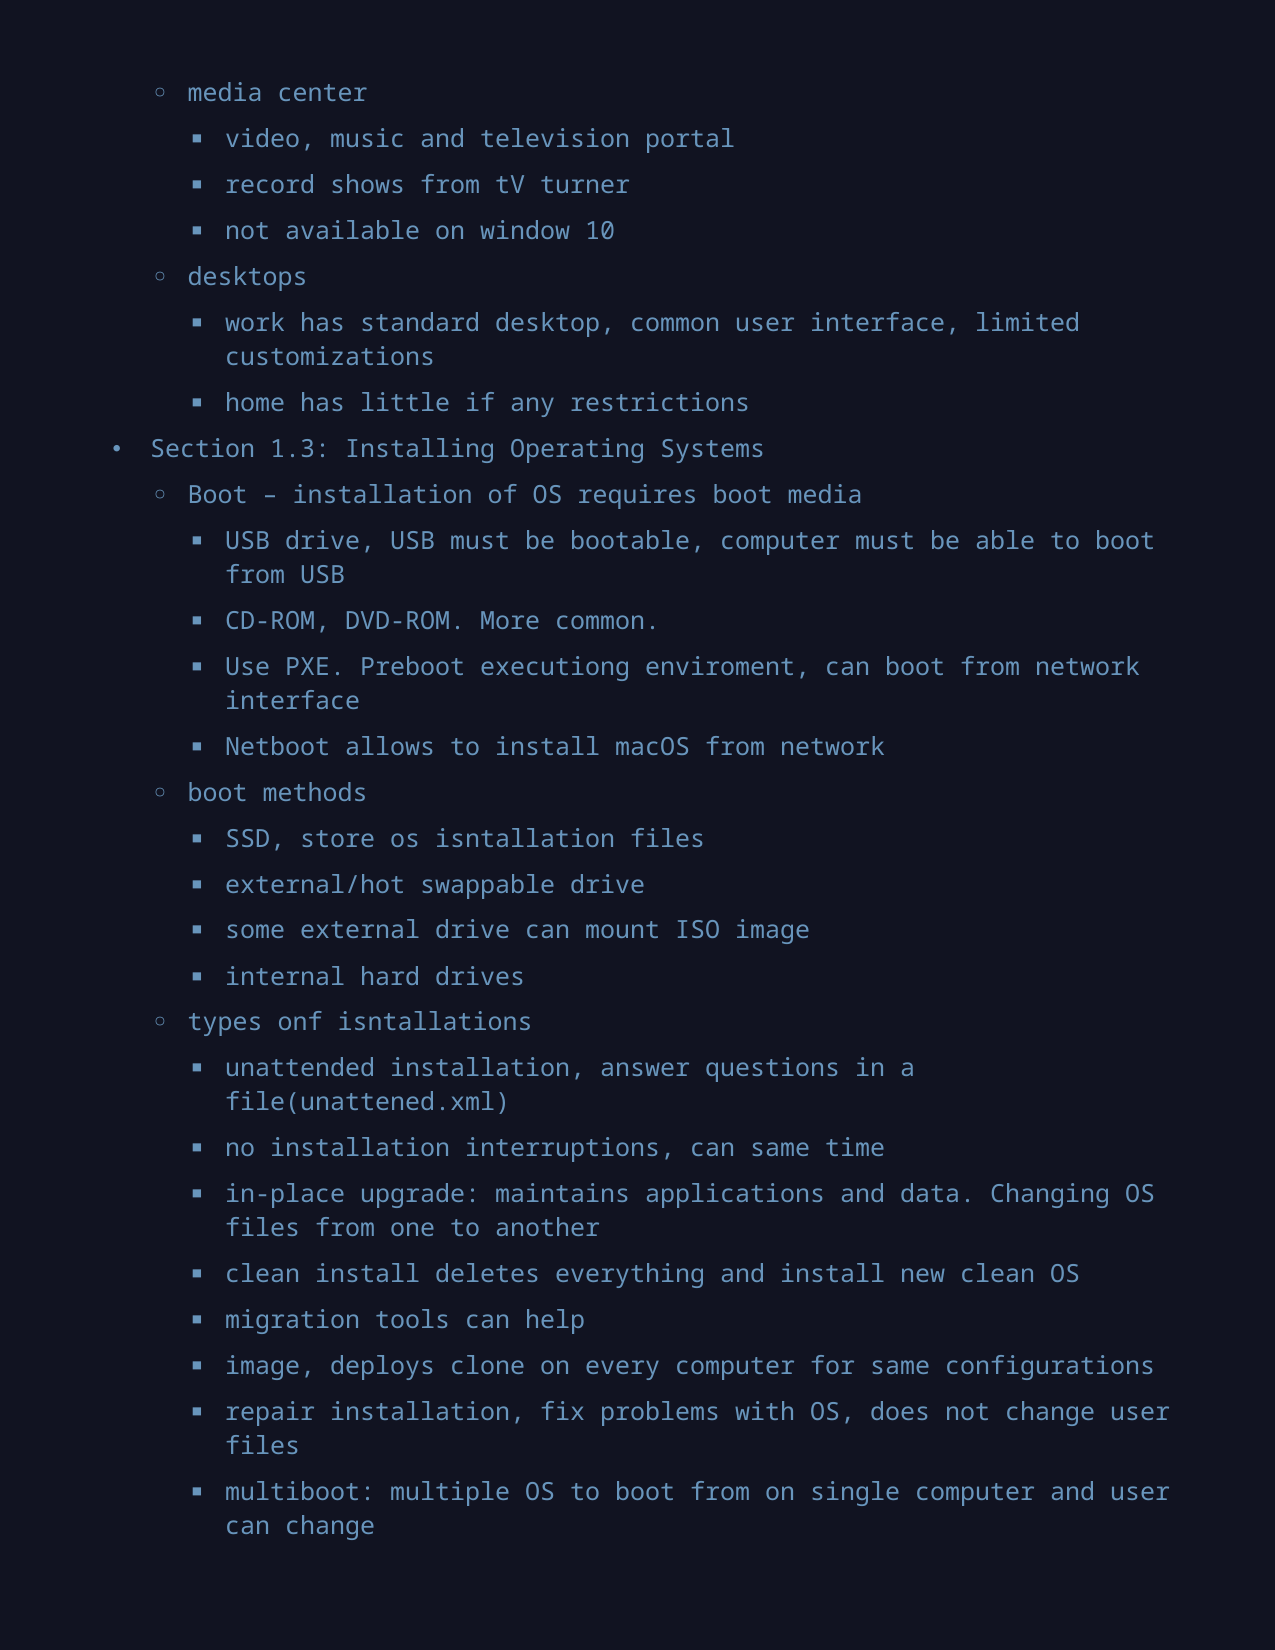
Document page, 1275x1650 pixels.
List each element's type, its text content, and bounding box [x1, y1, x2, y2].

list desktops [150, 259, 1200, 293]
list no installation interruptions, can same time [187, 1130, 1200, 1164]
list Use PXE. Preboot executiong enviroment, can boot from network interface [187, 648, 1200, 717]
list record shows from tV turner [187, 167, 1200, 201]
list clean install deletes everything and install new clean OS [187, 1256, 1200, 1290]
list home has little if any restrictions [187, 385, 1200, 419]
list media center [150, 75, 1200, 109]
list work has standard desktop, common user interface, limited customizations [187, 305, 1200, 373]
list Boot – installation of OS requires boot media [150, 477, 1200, 511]
list in-place upgrade: maintains applications and data. Changing OS files from one to another [187, 1176, 1200, 1244]
list CD-ROM, DVD-ROM. More common. [187, 602, 1200, 637]
list multiboot: multiple OS to boot from on single computer and user can change [187, 1474, 1200, 1542]
list image, deploys clone on every computer for same configurations [187, 1348, 1200, 1382]
list boot methods [150, 774, 1200, 808]
list Section 1.3: Installing Operating Systems [112, 431, 1200, 465]
list some external drive can mount ISO image [187, 912, 1200, 946]
list not available on window 10 [187, 213, 1200, 247]
list types onf isntallations [150, 1004, 1200, 1038]
list migration tools can help [187, 1302, 1200, 1336]
list repair installation, fix problems with OS, does not change user files [187, 1394, 1200, 1462]
list SSD, store os isntallation files [187, 820, 1200, 854]
list Netboot allows to install macOS from network [187, 728, 1200, 762]
list external/hot swappable drive [187, 866, 1200, 900]
list video, music and television portal [187, 121, 1200, 155]
list internal hard drives [187, 958, 1200, 992]
list unattended installation, answer questions in a file(unattened.xml) [187, 1050, 1200, 1118]
list USB drive, USB must be bootable, computer must be able to boot from USB [187, 522, 1200, 591]
